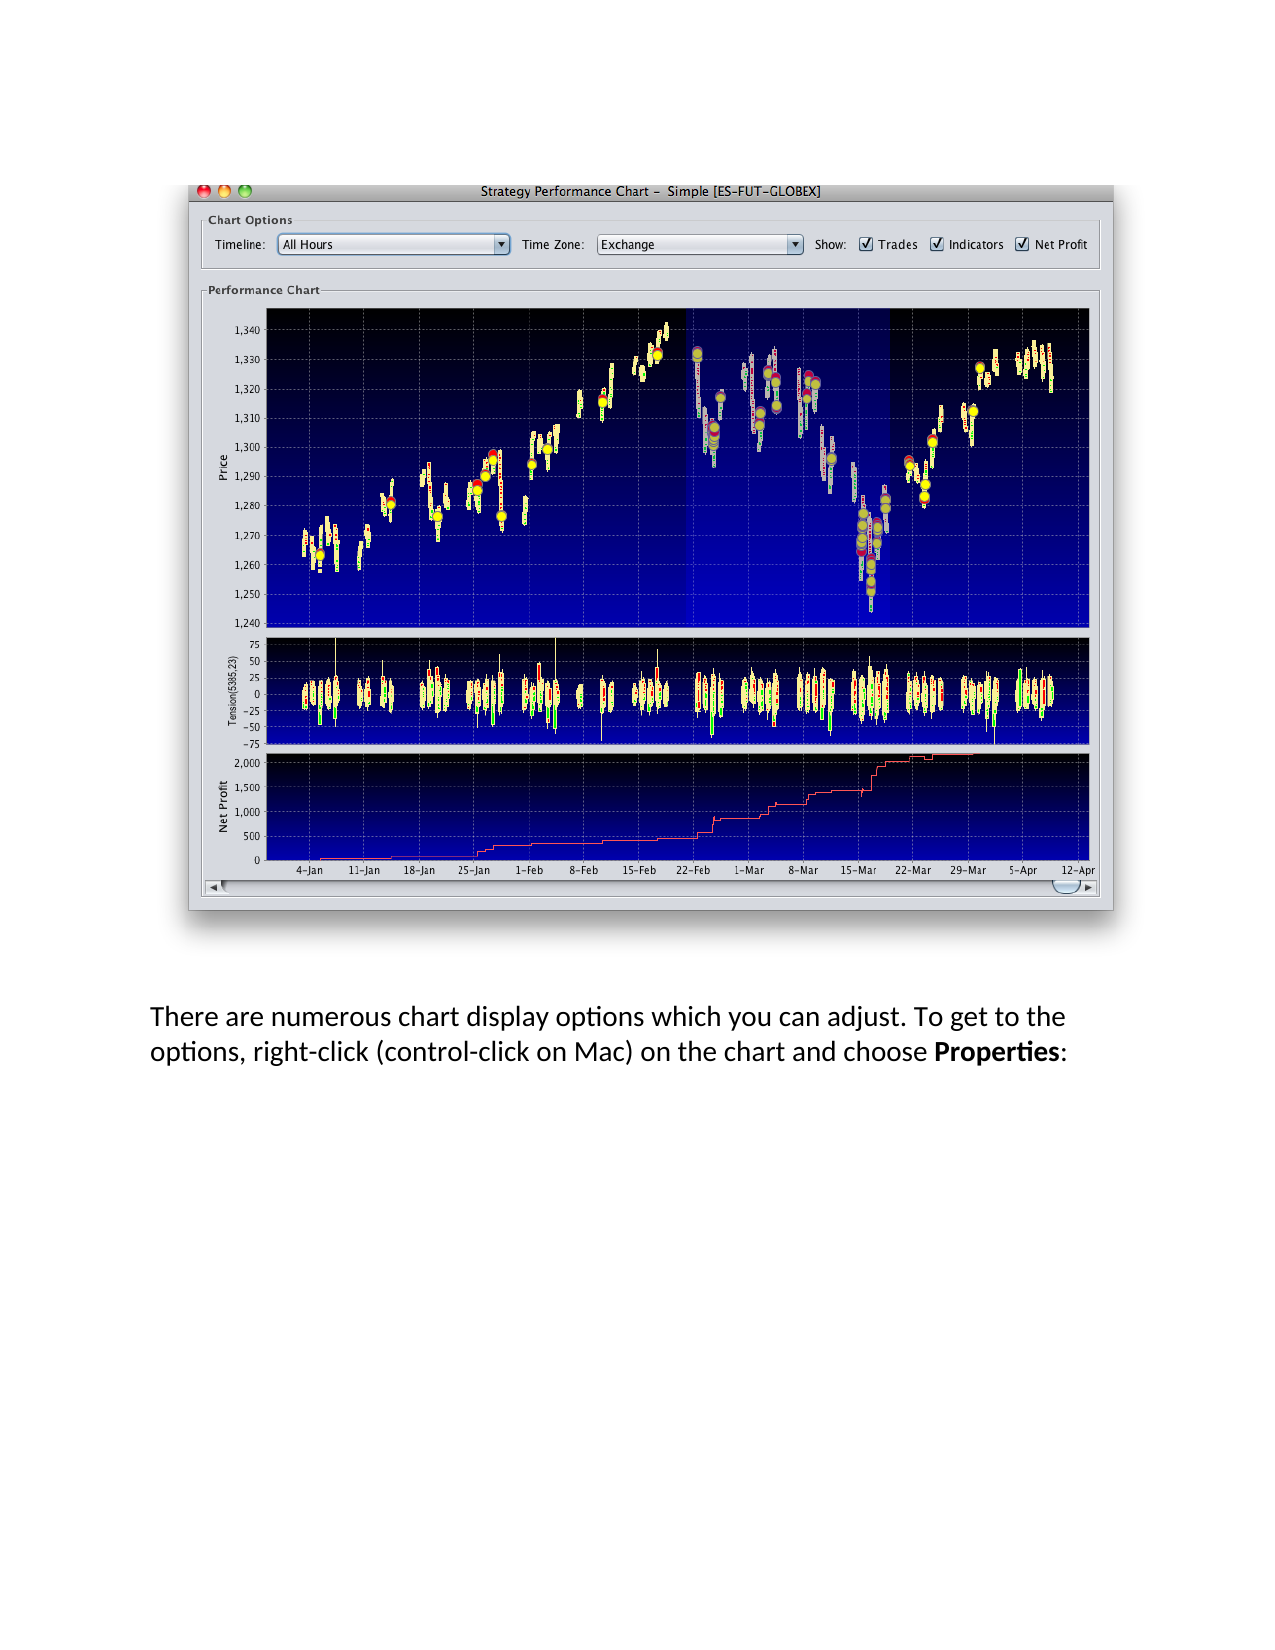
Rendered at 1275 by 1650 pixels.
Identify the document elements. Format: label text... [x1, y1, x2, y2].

text There are numerous chart display options which you can adjust. To get to the options, right-click (control-click on Mac) on the chart and choose Properties: [150, 998, 1125, 1069]
picture [150, 185, 1150, 963]
